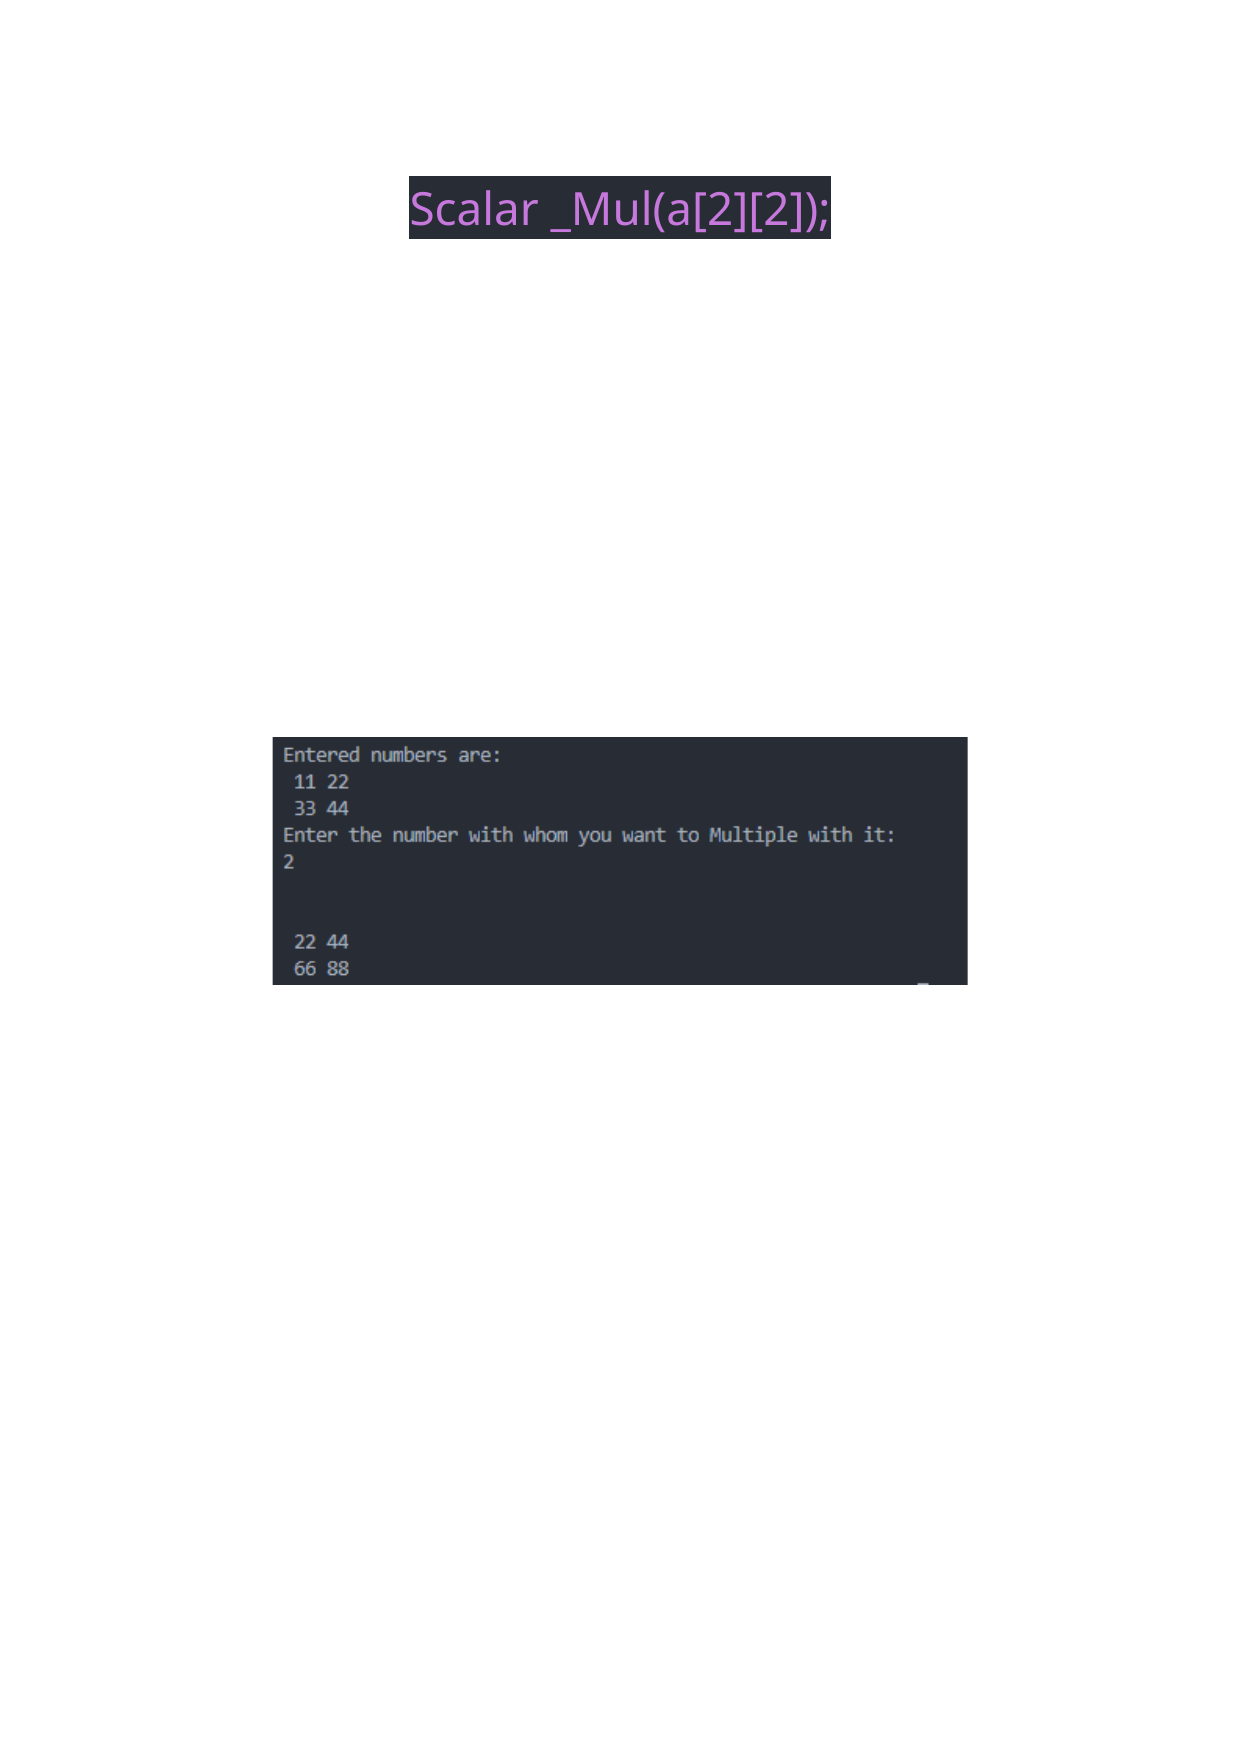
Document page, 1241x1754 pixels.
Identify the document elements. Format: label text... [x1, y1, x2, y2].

picture [272, 737, 968, 985]
text Scalar _Mul(a[2][2]); [118, 176, 1122, 239]
